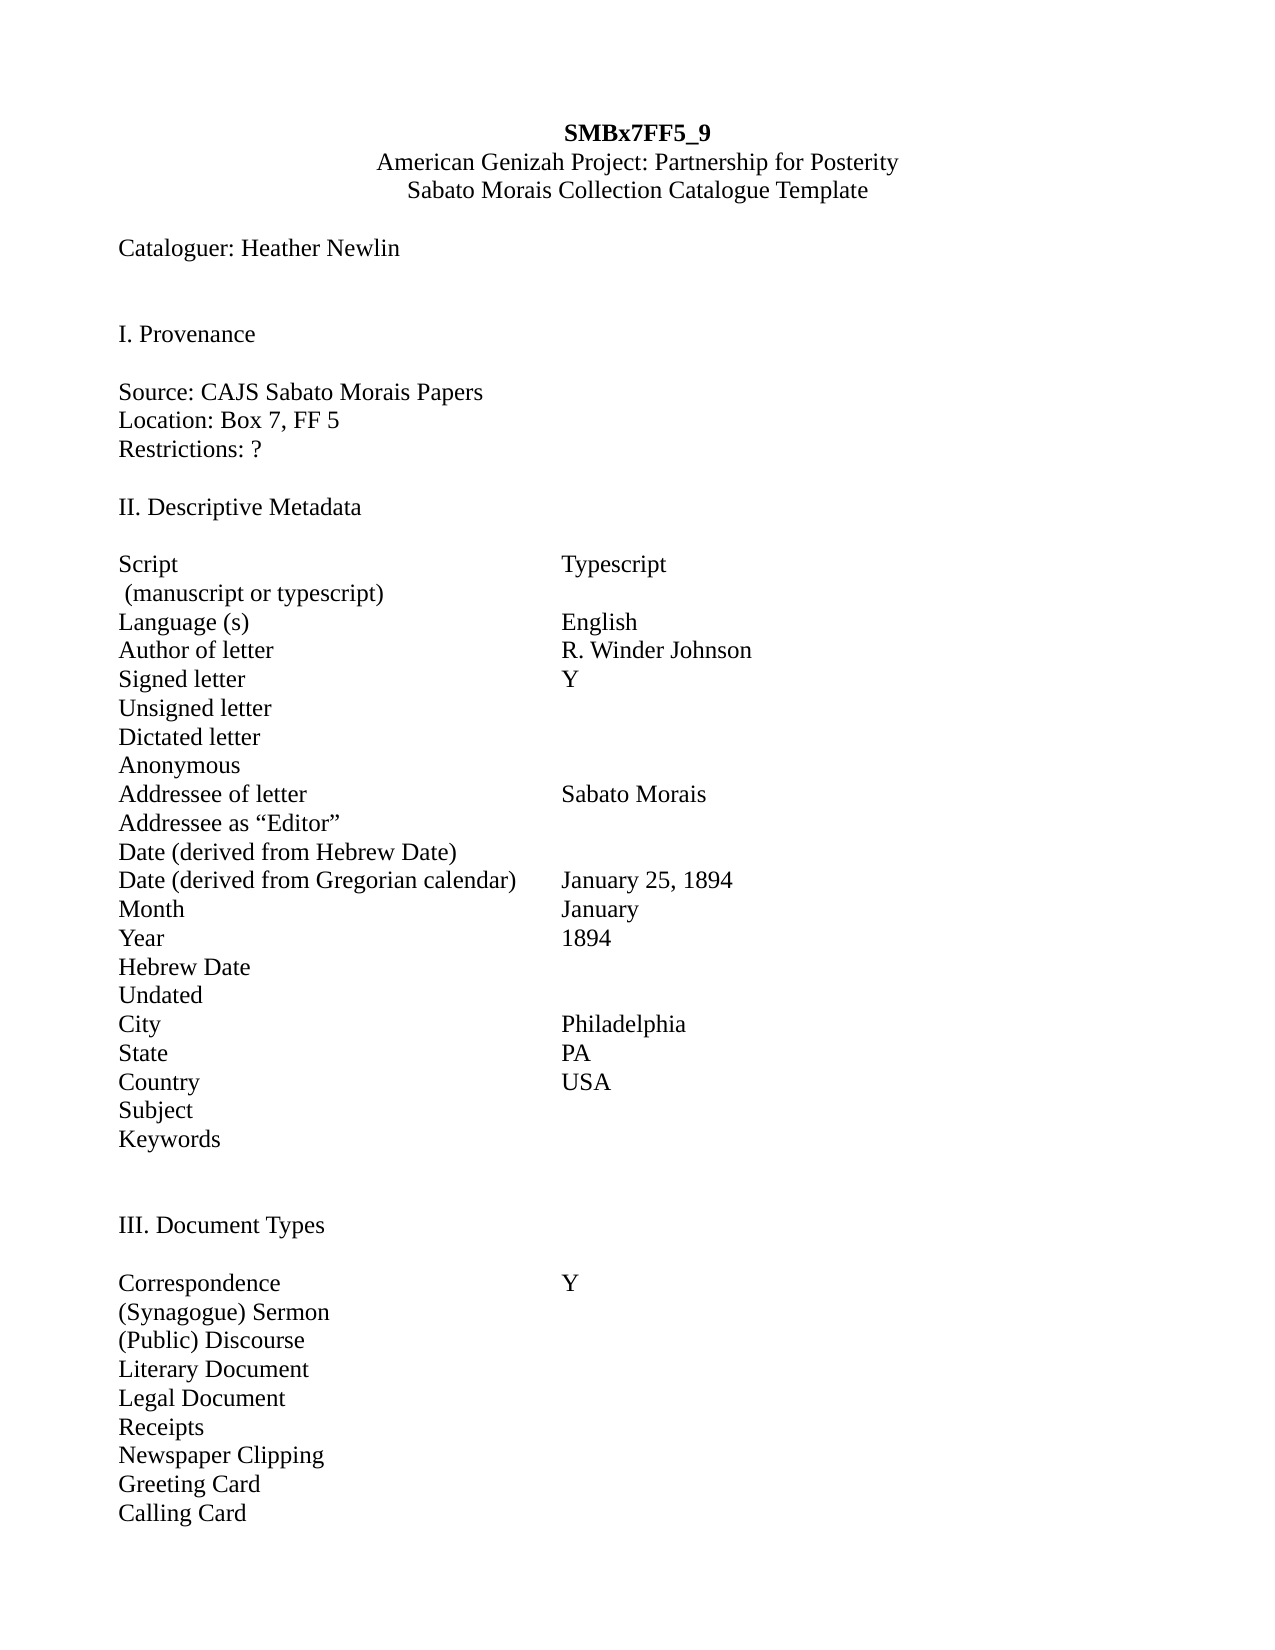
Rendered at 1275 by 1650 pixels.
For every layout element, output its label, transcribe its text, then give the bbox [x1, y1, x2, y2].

text Date (derived from Gregorian calendar) January 25, 1894 [118, 866, 1157, 894]
text Addressee as “Editor” [118, 808, 1157, 837]
text Unsigned letter [118, 693, 1157, 722]
text (Public) Discourse [118, 1326, 1157, 1354]
text Receipts [118, 1412, 1157, 1441]
text Year 1894 [118, 923, 1157, 952]
text Literary Document [118, 1354, 1157, 1383]
text Signed letter Y [118, 664, 1157, 693]
text Sabato Morais Collection Catalogue Template [118, 176, 1157, 204]
text SMBx7FF5_9 [118, 118, 1157, 147]
text Dictated letter [118, 722, 1157, 751]
text Legal Document [118, 1383, 1157, 1412]
text Addressee of letter Sabato Morais [118, 779, 1157, 808]
text Newspaper Clipping [118, 1441, 1157, 1469]
text Hebrew Date [118, 952, 1157, 981]
text Location: Box 7, FF 5 [118, 406, 1157, 434]
text Keywords [118, 1124, 1157, 1153]
text Greeting Card [118, 1469, 1157, 1498]
text Author of letter R. Winder Johnson [118, 636, 1157, 664]
text City Philadelphia [118, 1009, 1157, 1038]
text Anonymous [118, 751, 1157, 779]
text Subject [118, 1096, 1157, 1124]
text Script Typescript [118, 549, 1157, 578]
text Country USA [118, 1067, 1157, 1096]
text Month January [118, 894, 1157, 923]
text Cataloguer: Heather Newlin [118, 233, 1157, 262]
text Calling Card [118, 1498, 1157, 1527]
text Language (s) English [118, 607, 1157, 636]
text III. Document Types [118, 1211, 1157, 1239]
text II. Descriptive Metadata [118, 492, 1157, 521]
text I. Provenance [118, 319, 1157, 348]
text State PA [118, 1038, 1157, 1067]
text Date (derived from Hebrew Date) [118, 837, 1157, 866]
text (Synagogue) Sermon [118, 1297, 1157, 1326]
text Source: CAJS Sabato Morais Papers [118, 377, 1157, 406]
text Undated [118, 981, 1157, 1009]
text American Genizah Project: Partnership for Posterity [118, 147, 1157, 176]
text Restrictions: ? [118, 434, 1157, 463]
text Correspondence Y [118, 1268, 1157, 1297]
text (manuscript or typescript) [118, 578, 1157, 607]
